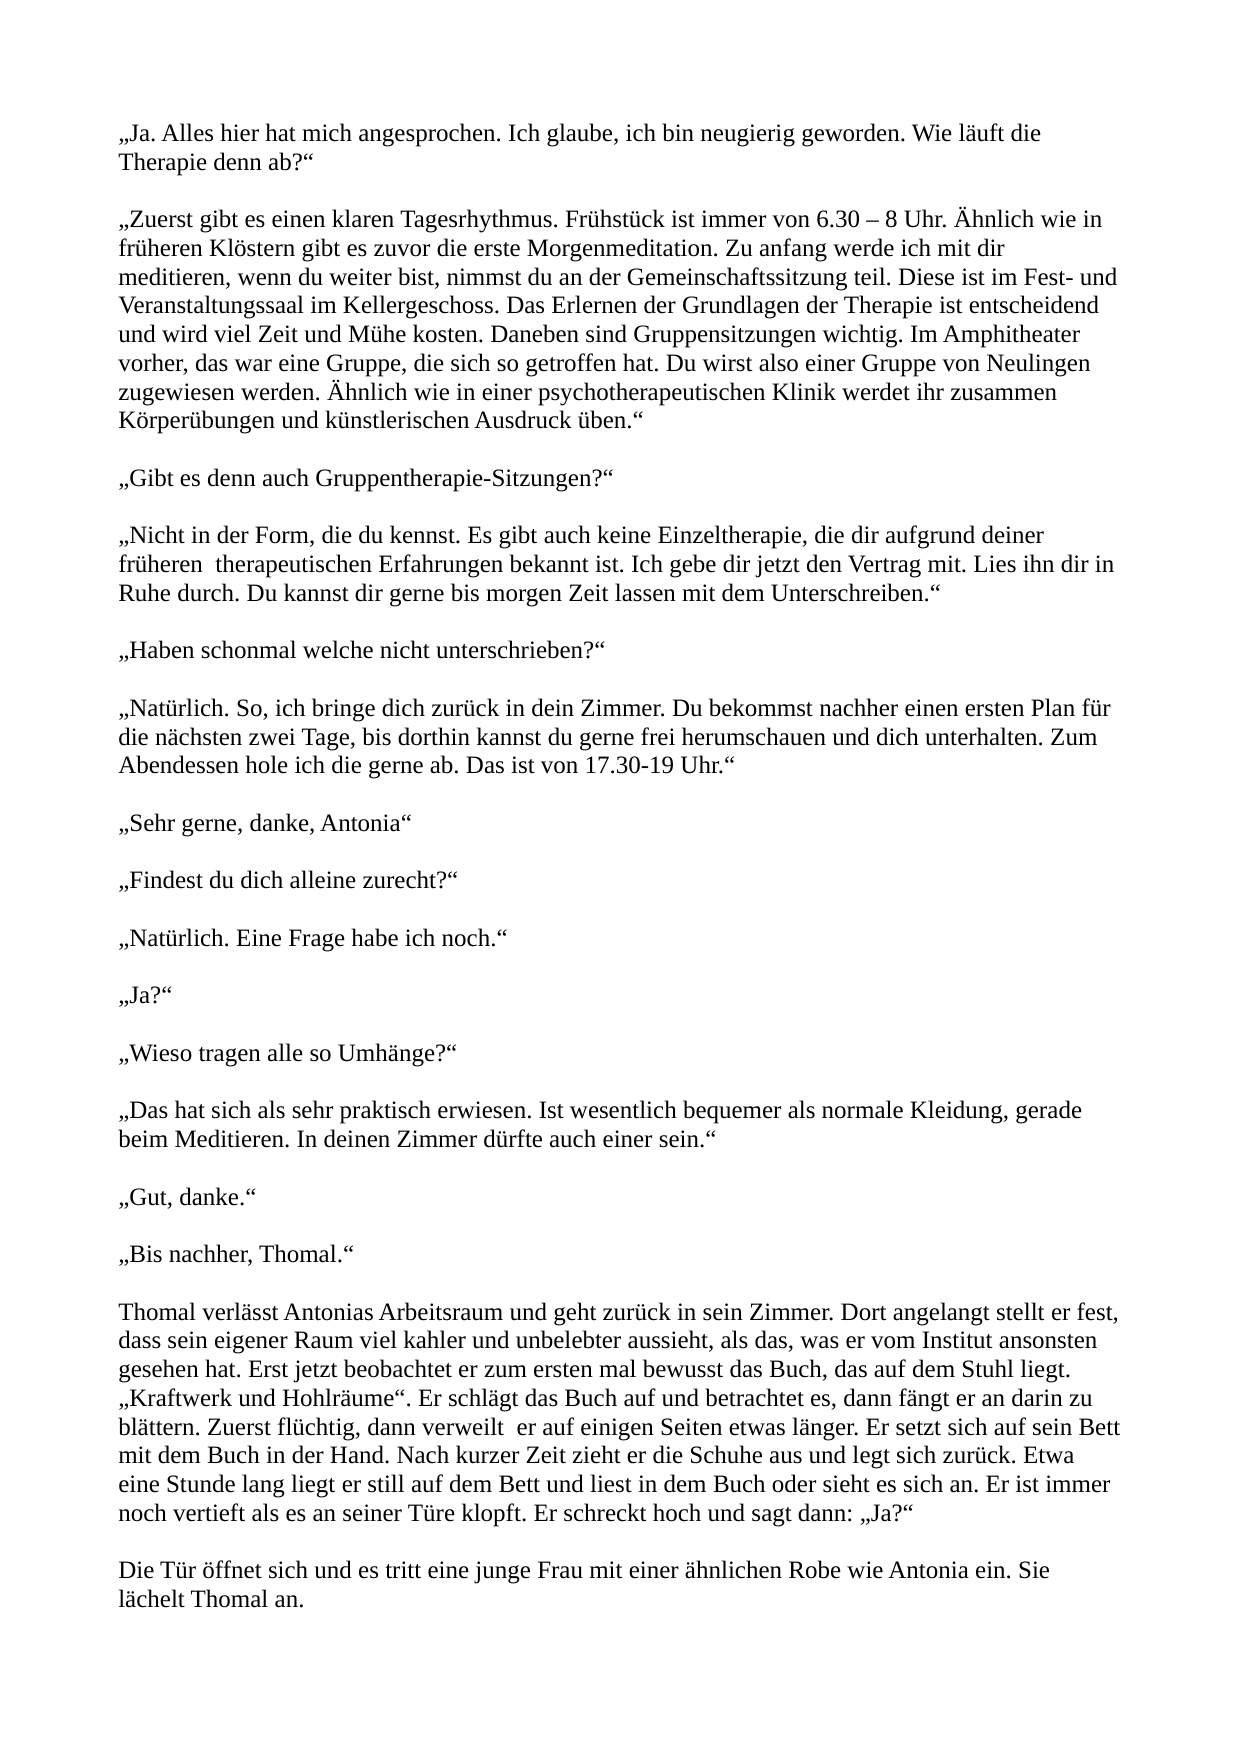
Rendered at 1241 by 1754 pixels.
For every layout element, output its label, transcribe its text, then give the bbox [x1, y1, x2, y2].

text „Gibt es denn auch Gruppentherapie-Sitzungen?“ [118, 463, 1122, 492]
text Thomal verlässt Antonias Arbeitsraum und geht zurück in sein Zimmer. Dort angelangt stellt er fest, dass sein eigener Raum viel kahler und unbelebter aussieht, als das, was er vom Institut ansonsten gesehen hat. Erst jetzt beobachtet er zum ersten mal bewusst das Buch, das auf dem Stuhl liegt. „Kraftwerk und Hohlräume“. Er schlägt das Buch auf und betrachtet es, dann fängt er an darin zu blättern. Zuerst flüchtig, dann verweilt er auf einigen Seiten etwas länger. Er setzt sich auf sein Bett mit dem Buch in der Hand. Nach kurzer Zeit zieht er die Schuhe aus und legt sich zurück. Etwa eine Stunde lang liegt er still auf dem Bett und liest in dem Buch oder sieht es sich an. Er ist immer noch vertieft als es an seiner Türe klopft. Er schreckt hoch und sagt dann: „Ja?“ [118, 1297, 1122, 1527]
text „Ja. Alles hier hat mich angesprochen. Ich glaube, ich bin neugierig geworden. Wie läuft die Therapie denn ab?“ [118, 118, 1122, 176]
text „Bis nachher, Thomal.“ [118, 1239, 1122, 1268]
text „Zuerst gibt es einen klaren Tagesrhythmus. Frühstück ist immer von 6.30 – 8 Uhr. Ähnlich wie in früheren Klöstern gibt es zuvor die erste Morgenmeditation. Zu anfang werde ich mit dir meditieren, wenn du weiter bist, nimmst du an der Gemeinschaftssitzung teil. Diese ist im Fest- und Veranstaltungssaal im Kellergeschoss. Das Erlernen der Grundlagen der Therapie ist entscheidend und wird viel Zeit und Mühe kosten. Daneben sind Gruppensitzungen wichtig. Im Amphitheater vorher, das war eine Gruppe, die sich so getroffen hat. Du wirst also einer Gruppe von Neulingen zugewiesen werden. Ähnlich wie in einer psychotherapeutischen Klinik werdet ihr zusammen Körperübungen und künstlerischen Ausdruck üben.“ [118, 204, 1122, 434]
text Die Tür öffnet sich und es tritt eine junge Frau mit einer ähnlichen Robe wie Antonia ein. Sie lächelt Thomal an. [118, 1556, 1122, 1613]
text „Nicht in der Form, die du kennst. Es gibt auch keine Einzeltherapie, die dir aufgrund deiner früheren therapeutischen Erfahrungen bekannt ist. Ich gebe dir jetzt den Vertrag mit. Lies ihn dir in Ruhe durch. Du kannst dir gerne bis morgen Zeit lassen mit dem Unterschreiben.“ [118, 521, 1122, 607]
text „Haben schonmal welche nicht unterschrieben?“ [118, 636, 1122, 664]
text „Findest du dich alleine zurecht?“ [118, 866, 1122, 894]
text „Sehr gerne, danke, Antonia“ [118, 808, 1122, 837]
text „Gut, danke.“ [118, 1182, 1122, 1211]
text „Natürlich. So, ich bringe dich zurück in dein Zimmer. Du bekommst nachher einen ersten Plan für die nächsten zwei Tage, bis dorthin kannst du gerne frei herumschauen und dich unterhalten. Zum Abendessen hole ich die gerne ab. Das ist von 17.30-19 Uhr.“ [118, 693, 1122, 779]
text „Natürlich. Eine Frage habe ich noch.“ [118, 923, 1122, 952]
text „Wieso tragen alle so Umhänge?“ [118, 1038, 1122, 1067]
text „Ja?“ [118, 981, 1122, 1009]
text „Das hat sich als sehr praktisch erwiesen. Ist wesentlich bequemer als normale Kleidung, gerade beim Meditieren. In deinen Zimmer dürfte auch einer sein.“ [118, 1096, 1122, 1153]
